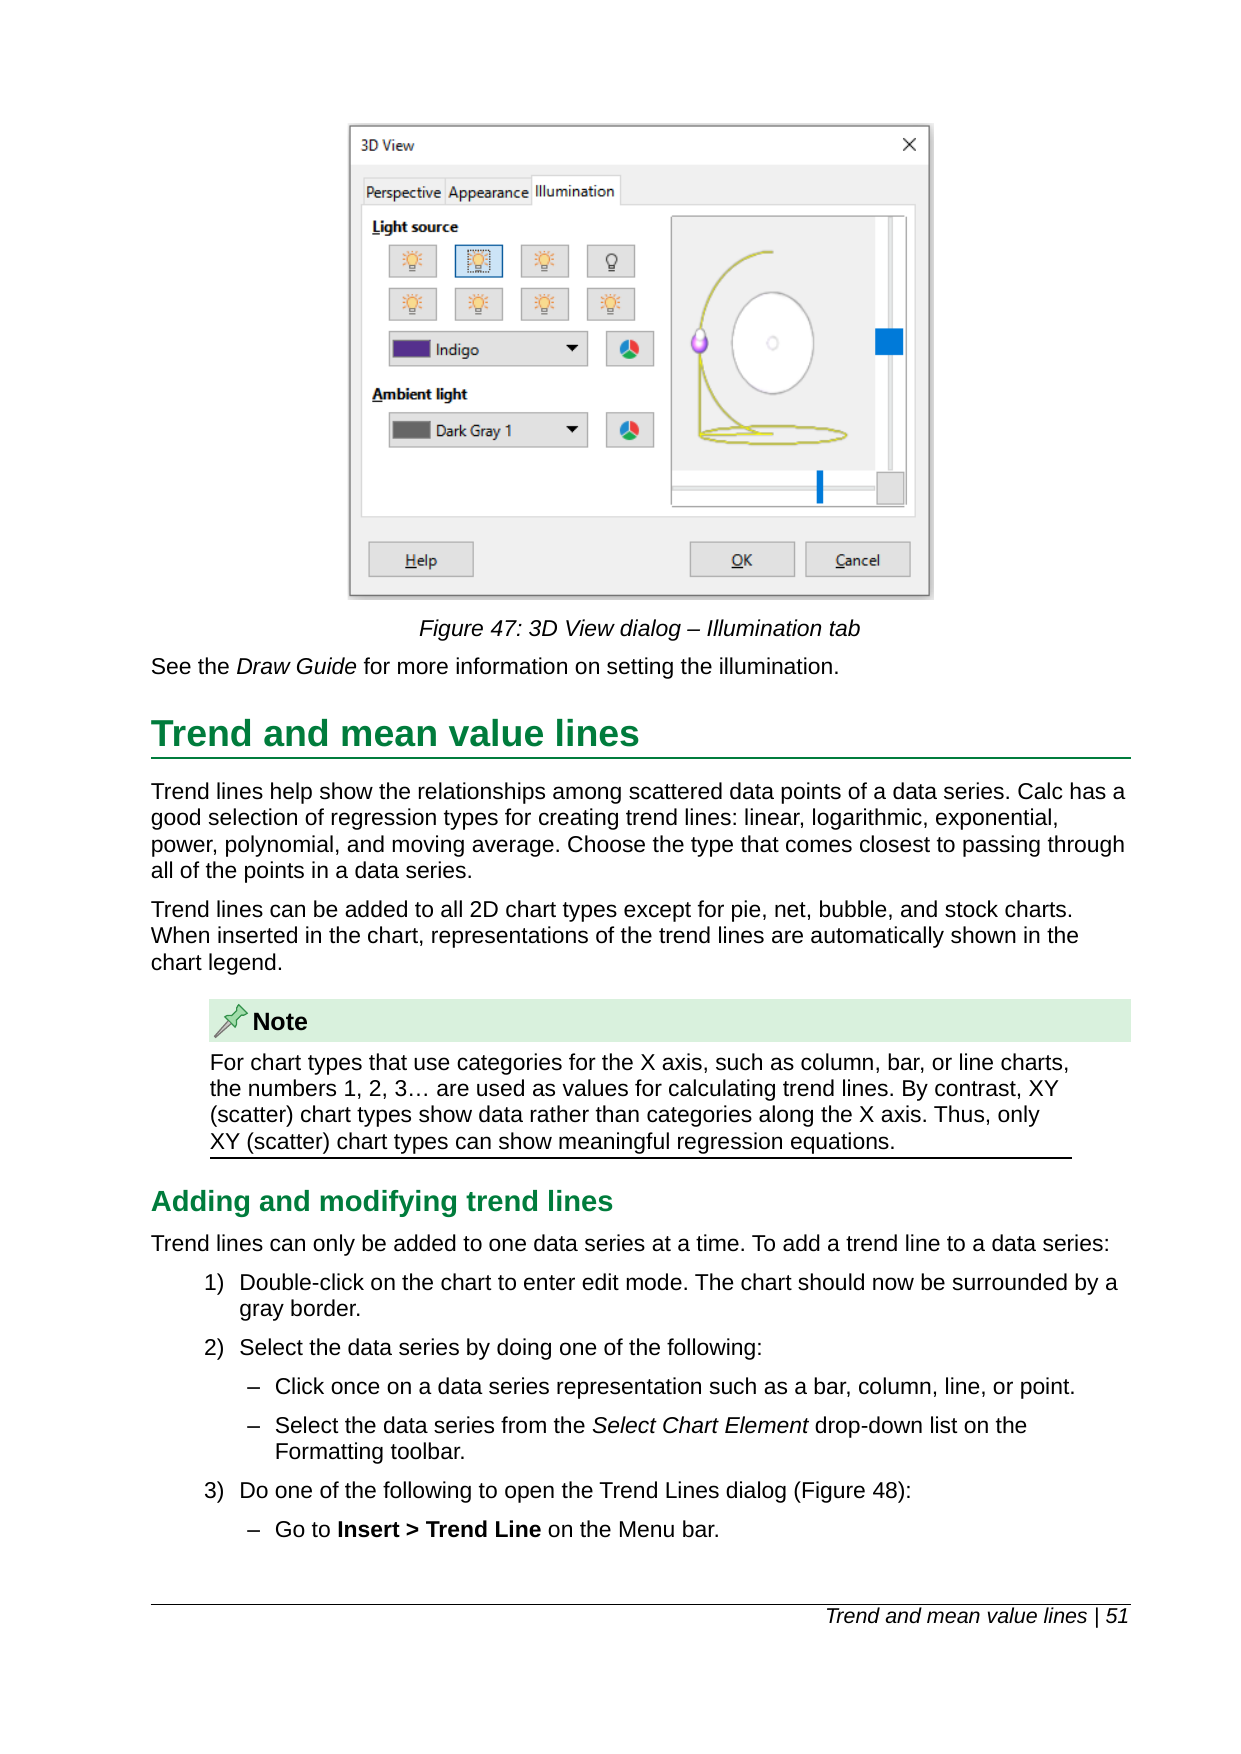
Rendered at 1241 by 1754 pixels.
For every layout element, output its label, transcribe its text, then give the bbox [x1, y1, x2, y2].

list Go to Insert > Trend Line on the Menu bar. [260, 1516, 1131, 1542]
list Select the data series from the Select Chart Element drop-down list on the Formatting toolbar. [260, 1412, 1131, 1464]
list Double-click on the chart to enter edit mode. The chart should now be surrounded by a gray border. [224, 1269, 1131, 1321]
list Trend lines can only be added to one data series at a time. To add a trend line to a data series: [151, 1230, 1131, 1256]
subtitle Note [209, 999, 1131, 1042]
subtitle Adding and modifying trend lines [151, 1184, 1131, 1217]
text Trend lines can be added to all 2D chart types except for pie, net, bubble, and stock charts. When inserted in the chart, representations of the trend lines are automatically shown in the chart legend. [151, 896, 1131, 975]
picture [347, 123, 934, 600]
text For chart types that use categories for the X axis, such as column, bar, or line charts, the numbers 1, 2, 3… are used as values for calculating trend lines. By contrast, XY (scatter) chart types show data rather than categories along the X axis. Thus, only XY (scatter) chart types can show meaningful regression equations. [209, 1049, 1072, 1159]
list Select the data series by doing one of the following: [224, 1334, 1131, 1360]
text Trend lines help show the relationships among scattered data points of a data series. Calc has a good selection of regression types for creating trend lines: linear, logarithmic, exponential, power, polynomial, and moving average. Choose the type that comes closest to passing through all of the points in a data series. [151, 778, 1131, 883]
list Do one of the following to open the Trend Lines dialog (Figure 48): [224, 1477, 1131, 1503]
subtitle Trend and mean value lines [151, 711, 1131, 757]
text Figure 47: 3D View dialog – Illumination tab [345, 614, 937, 641]
text See the Draw Guide for more information on setting the illumination. [151, 653, 1131, 679]
list Click once on a data series representation such as a bar, column, line, or point. [260, 1373, 1131, 1399]
